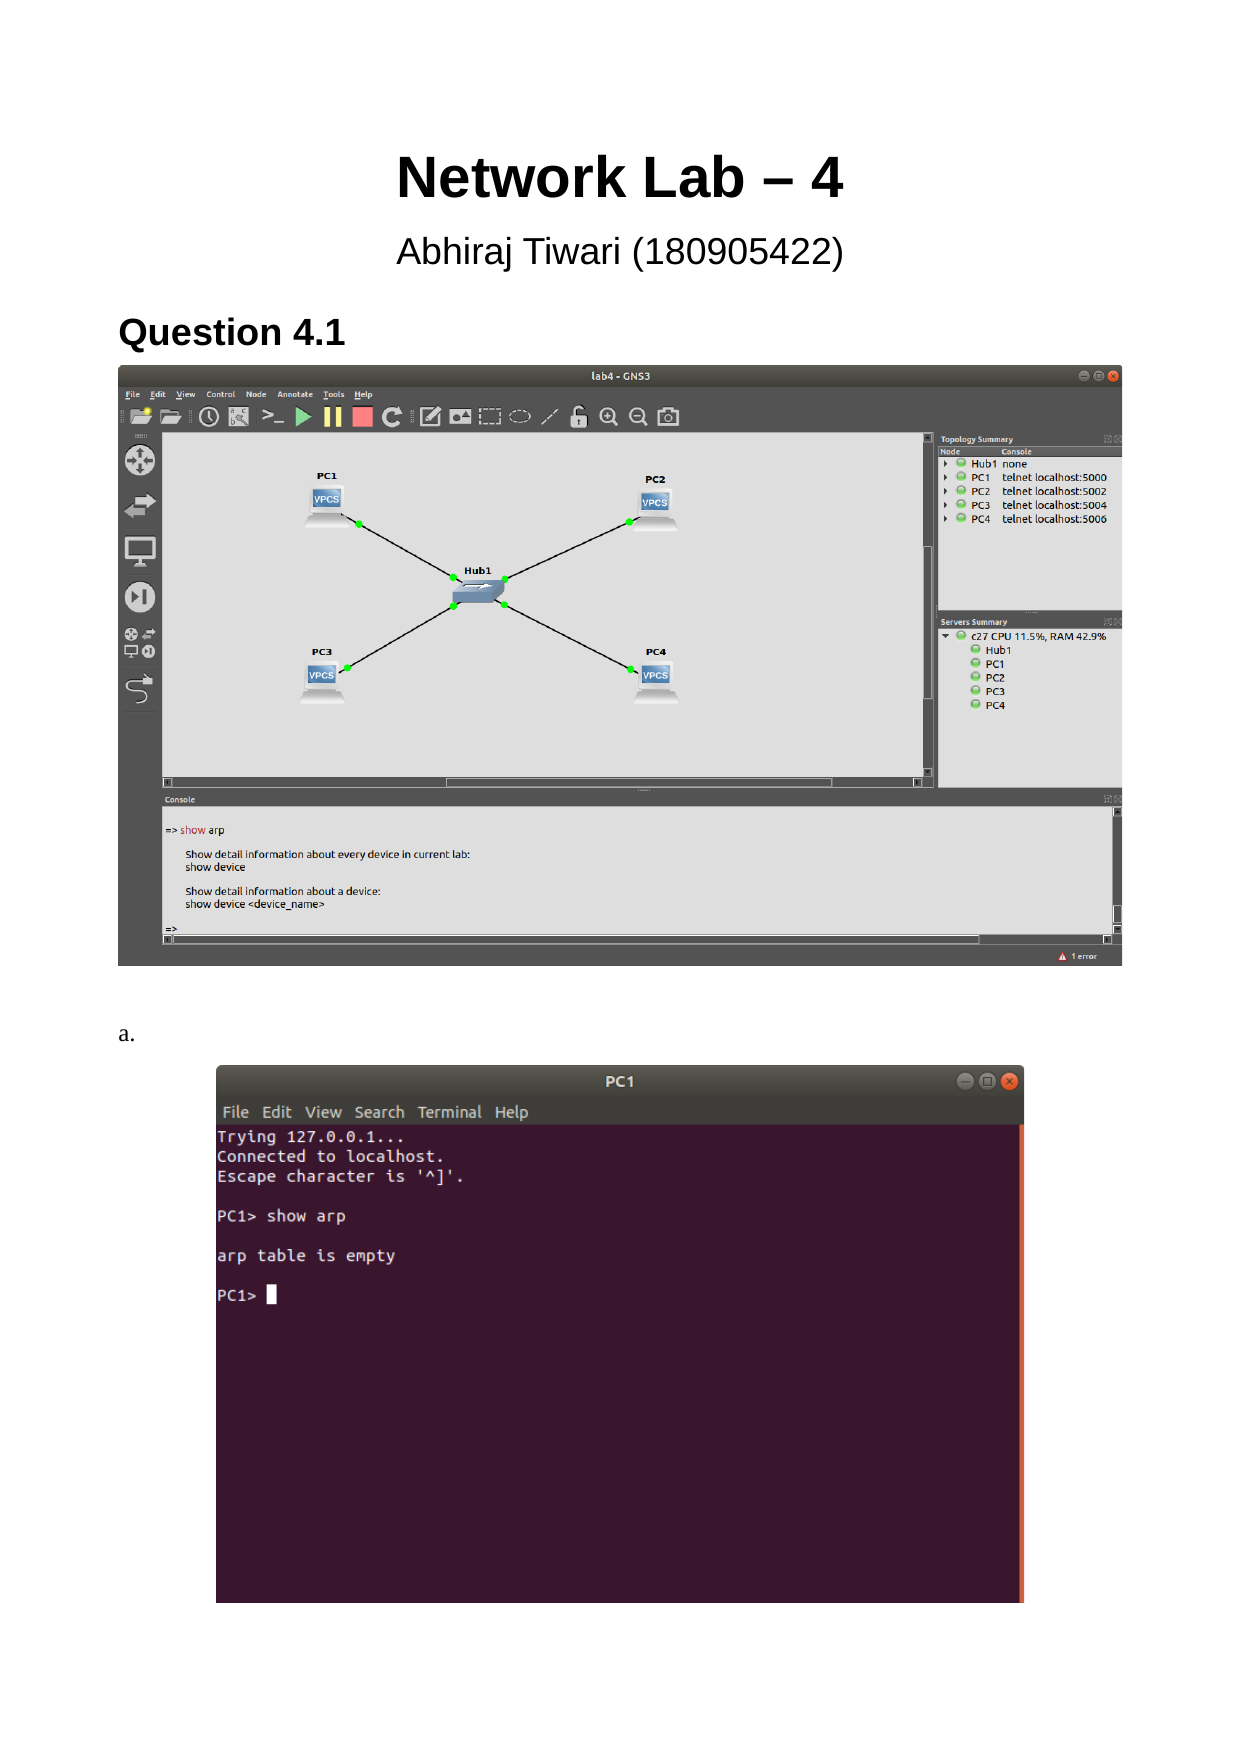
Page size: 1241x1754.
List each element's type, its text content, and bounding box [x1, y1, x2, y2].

subtitle Question 4.1 [118, 309, 1122, 353]
picture [216, 1065, 1025, 1603]
title Network Lab – 4 [118, 143, 1122, 210]
picture [118, 365, 1123, 966]
text a. [118, 1018, 1122, 1046]
subtitle Abhiraj Tiwari (180905422) [118, 229, 1122, 272]
